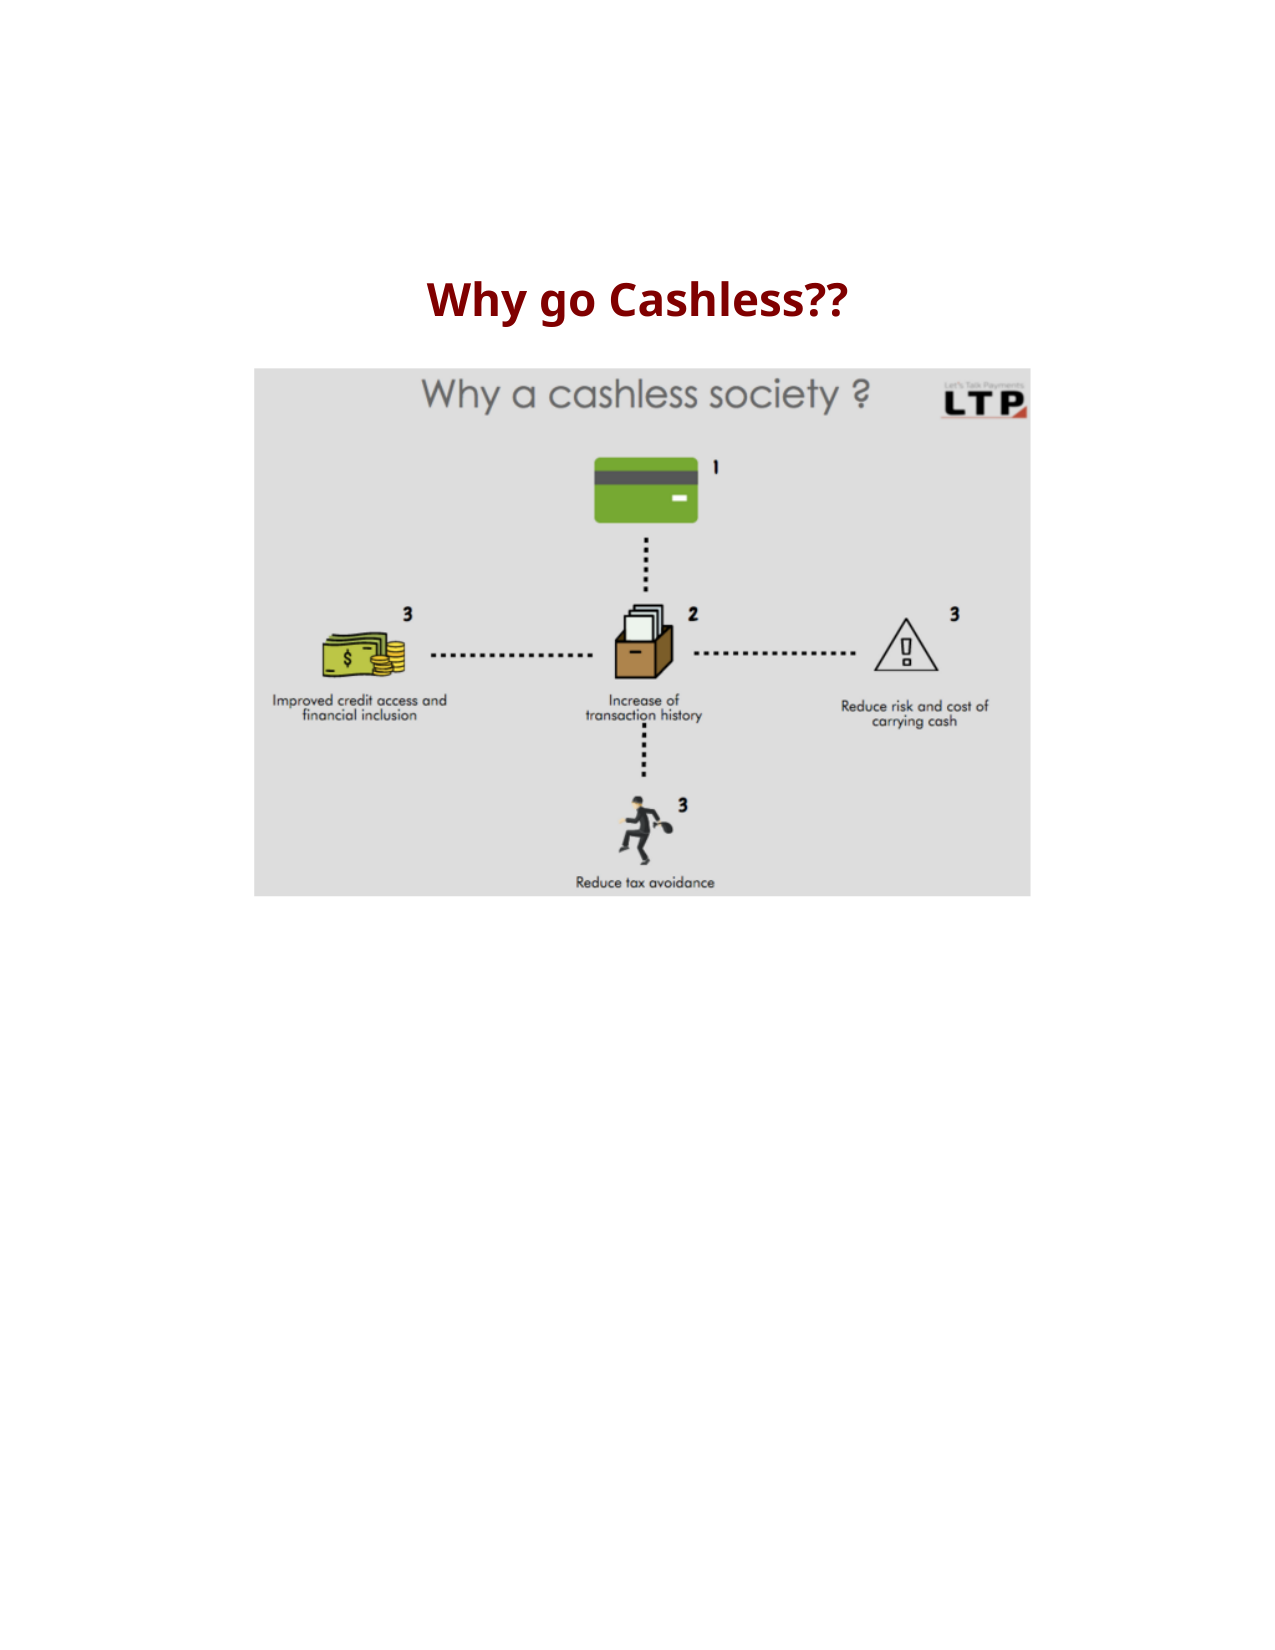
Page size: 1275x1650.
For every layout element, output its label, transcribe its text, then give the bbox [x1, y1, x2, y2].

text Why go Cashless?? [118, 267, 1157, 329]
picture [217, 356, 1058, 915]
